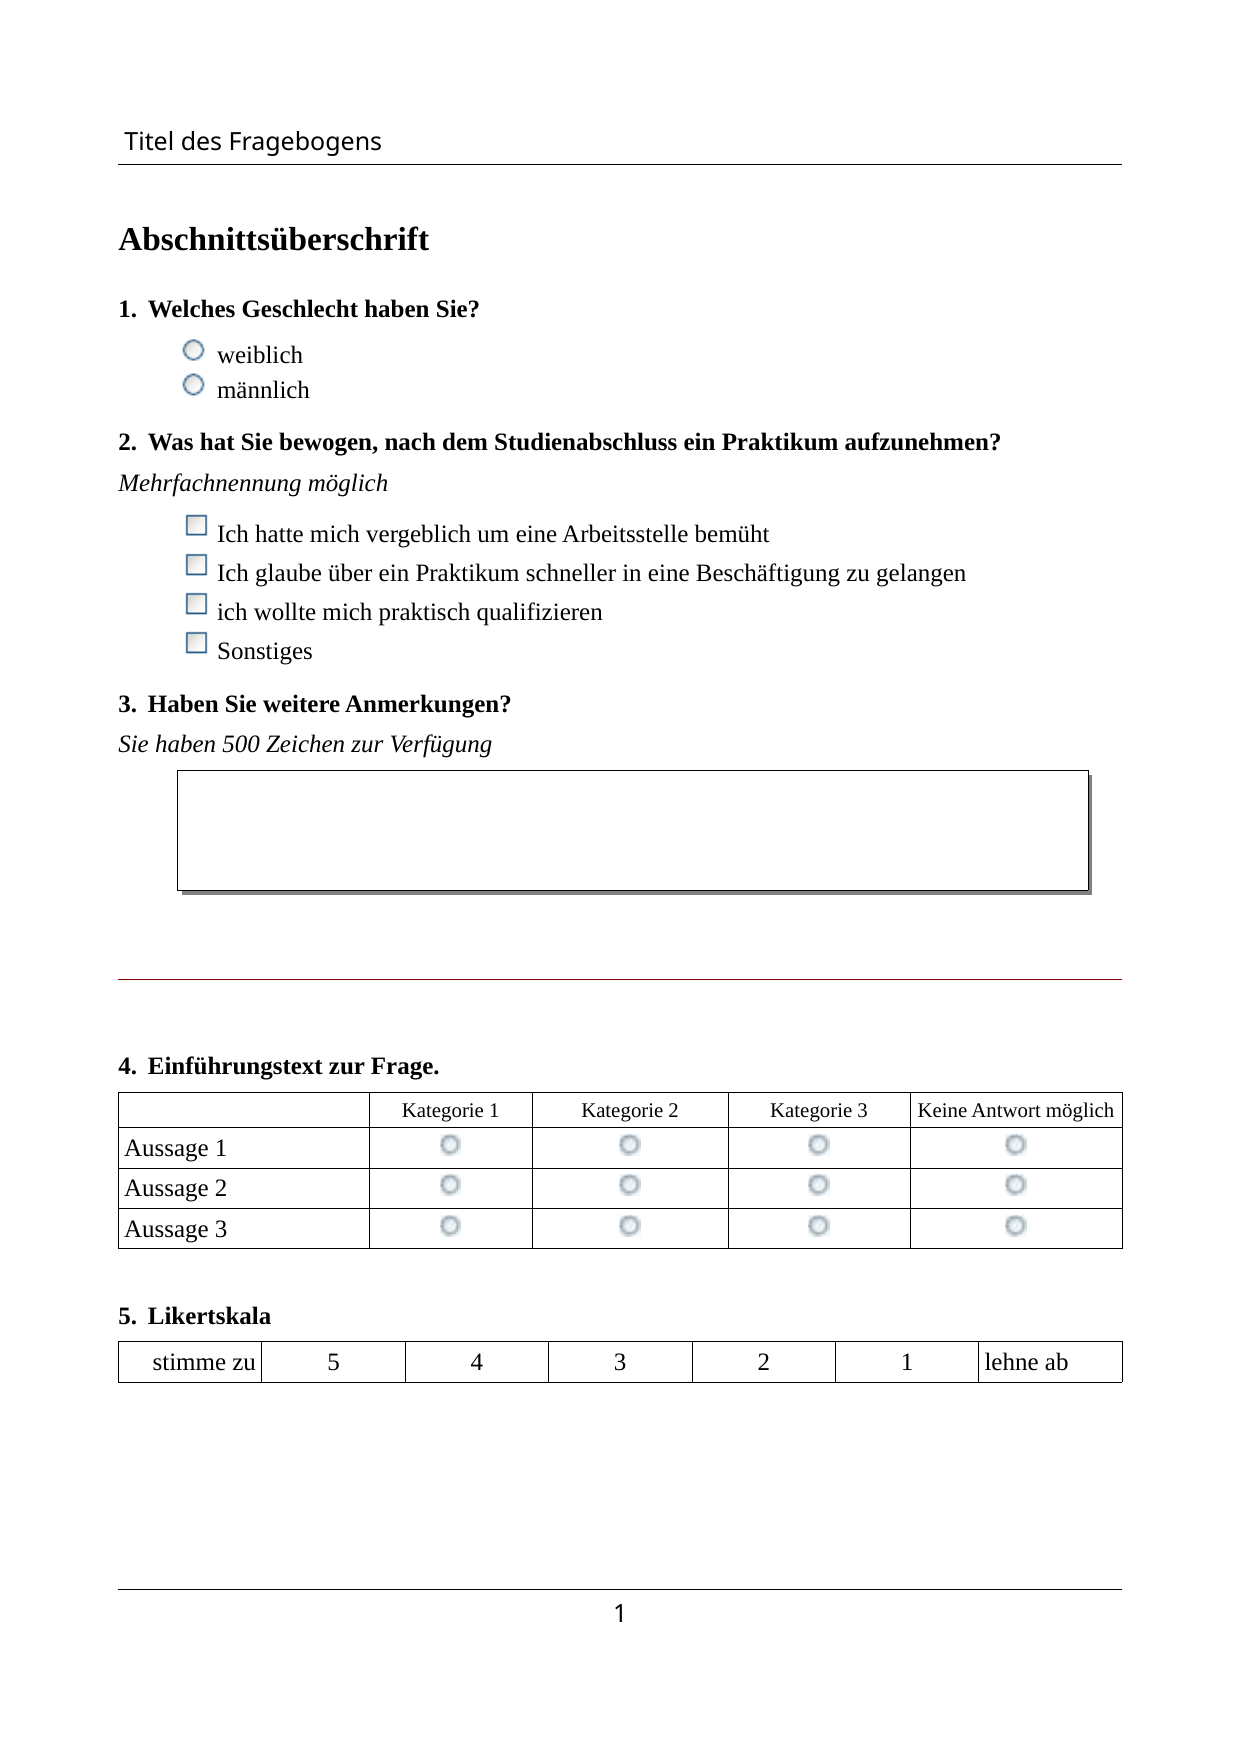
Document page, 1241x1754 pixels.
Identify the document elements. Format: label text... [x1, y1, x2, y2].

list Ich hatte mich vergeblich um eine Arbeitsstelle bemüht [179, 508, 1122, 547]
text Sie haben 500 Zeichen zur Verfügung [118, 729, 1122, 758]
picture [622, 1177, 638, 1194]
list Sonstiges [179, 626, 1122, 665]
picture [622, 1217, 638, 1234]
table_header Kategorie 2 [533, 1093, 728, 1127]
picture [180, 369, 206, 399]
picture [811, 1177, 827, 1194]
table_cell [533, 1169, 728, 1208]
table_cell [911, 1169, 1122, 1208]
table_header 5 [262, 1342, 405, 1382]
picture [180, 626, 212, 660]
list Welches Geschlecht haben Sie? [118, 294, 1122, 322]
table_header stimme zu [119, 1342, 261, 1382]
picture [180, 335, 206, 364]
picture [180, 509, 212, 542]
list weiblich [179, 334, 1122, 369]
list Einführungstext zur Frage. [118, 1051, 1122, 1080]
table_header 2 [693, 1342, 835, 1382]
table_header 1 [836, 1342, 978, 1382]
table_cell [370, 1169, 532, 1208]
table_cell [729, 1169, 910, 1208]
table_cell [911, 1128, 1122, 1168]
picture [442, 1137, 459, 1153]
text Mehrfachnennung möglich [118, 468, 1122, 496]
table_header lehne ab [979, 1342, 1122, 1382]
picture [1008, 1217, 1024, 1234]
table_header Keine Antwort möglich [911, 1093, 1122, 1127]
list Likertskala [118, 1301, 1122, 1329]
picture [180, 548, 212, 582]
text Abschnittsüberschrift [118, 219, 1122, 258]
table_cell Aussage 2 [119, 1169, 369, 1208]
picture [622, 1137, 638, 1153]
list Haben Sie weitere Anmerkungen? [118, 689, 1122, 718]
table_header Kategorie 1 [370, 1093, 532, 1127]
list ich wollte mich praktisch qualifizieren [179, 587, 1122, 626]
table_cell [533, 1128, 728, 1168]
picture [442, 1177, 459, 1194]
table_cell [370, 1209, 532, 1248]
table_cell [533, 1209, 728, 1248]
table_cell [911, 1209, 1122, 1248]
picture [442, 1217, 459, 1234]
table_cell Aussage 1 [119, 1128, 369, 1168]
picture [811, 1217, 827, 1234]
list Was hat Sie bewogen, nach dem Studienabschluss ein Praktikum aufzunehmen? [118, 427, 1122, 456]
table_header Kategorie 3 [729, 1093, 910, 1127]
picture [180, 587, 212, 621]
table_cell [729, 1128, 910, 1168]
table_cell Aussage 3 [119, 1209, 369, 1248]
picture [811, 1137, 827, 1153]
table_header 4 [406, 1342, 548, 1382]
table_header 3 [549, 1342, 692, 1382]
table_cell [729, 1209, 910, 1248]
table_header [119, 1093, 369, 1127]
picture [1008, 1137, 1024, 1153]
list Ich glaube über ein Praktikum schneller in eine Beschäftigung zu gelangen [179, 547, 1122, 587]
list männlich [179, 369, 1122, 403]
table_cell [370, 1128, 532, 1168]
picture [1008, 1177, 1024, 1194]
